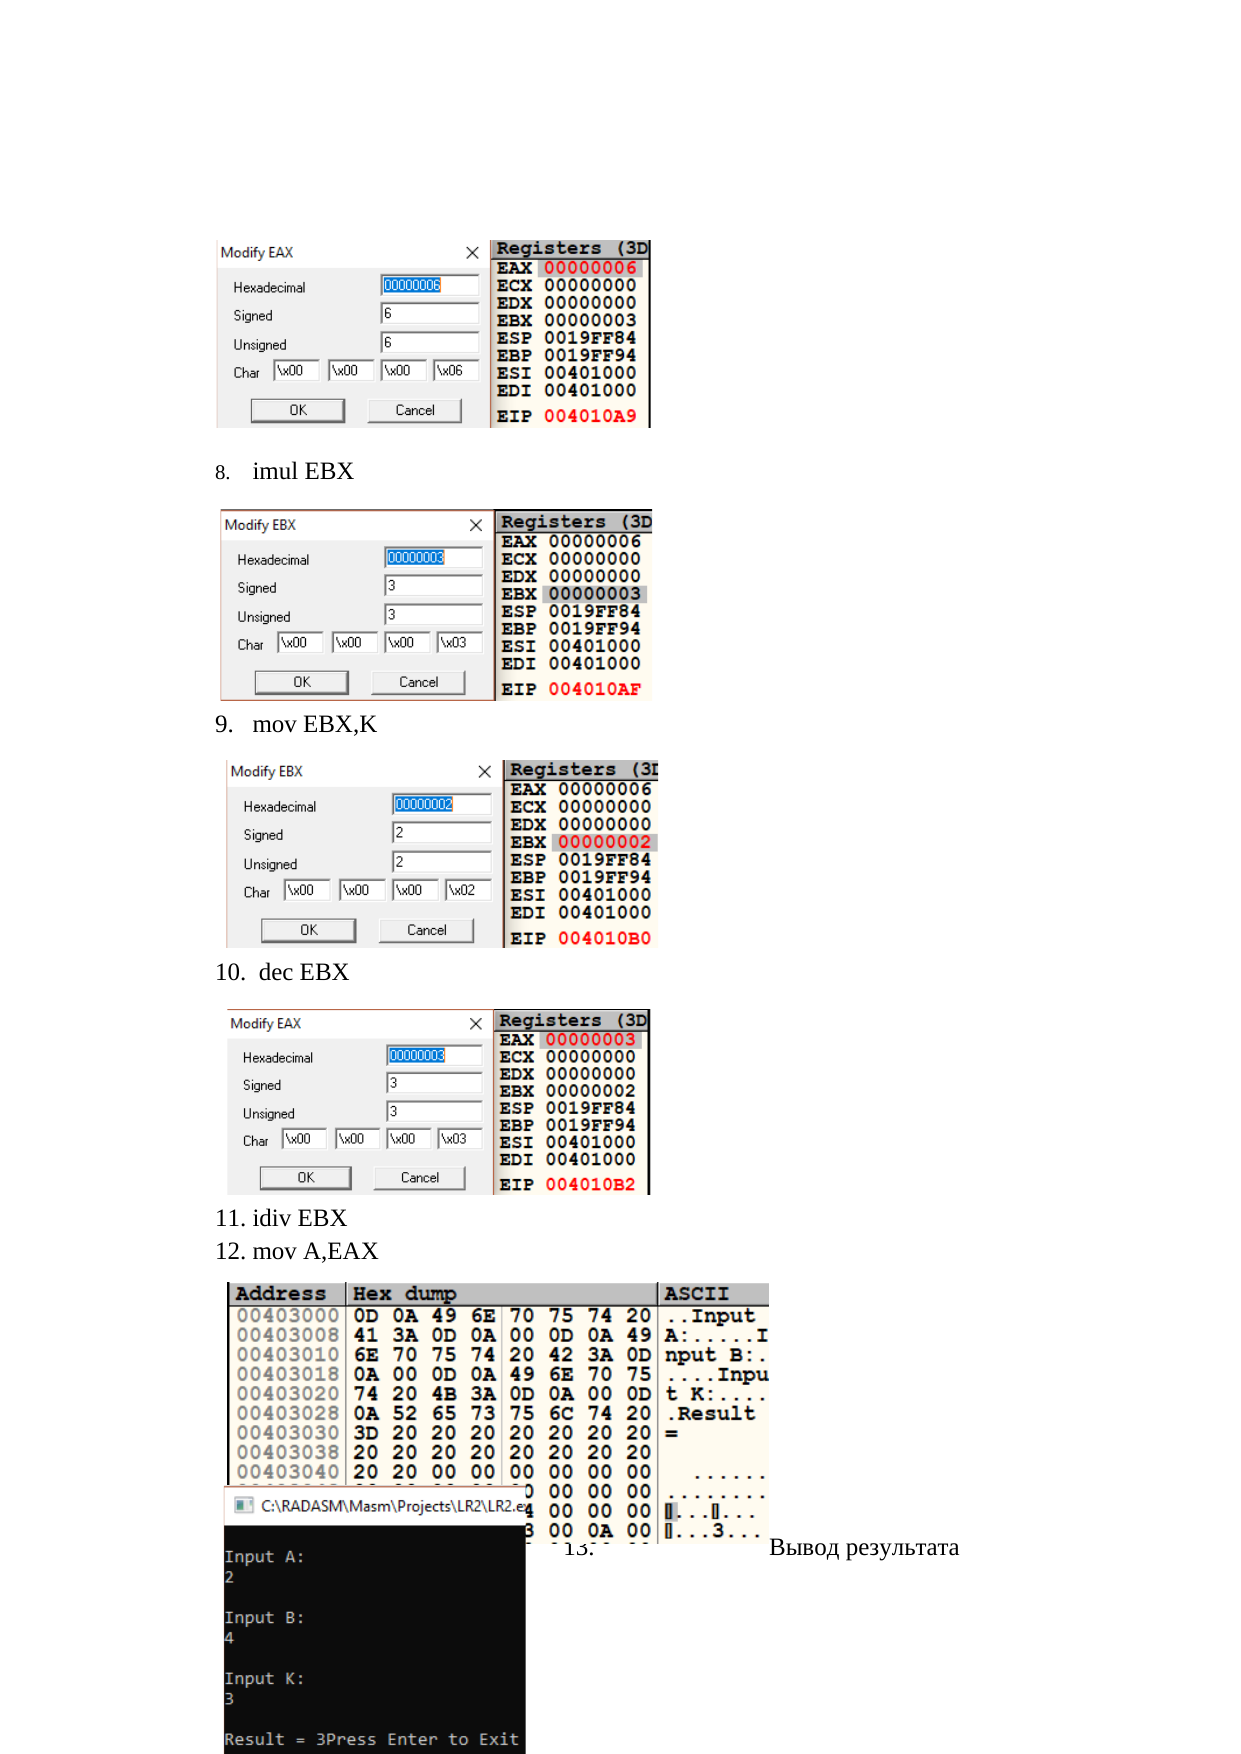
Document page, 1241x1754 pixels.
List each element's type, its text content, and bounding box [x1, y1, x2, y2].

list imul EBX [215, 215, 1152, 485]
list Вывод результата [526, 1532, 1152, 1561]
picture [216, 240, 651, 428]
picture [220, 509, 653, 701]
picture [223, 1282, 769, 1754]
list mov EBX,K [215, 489, 1152, 738]
list dec EBX [215, 742, 1152, 985]
list mov A,EAX [215, 1236, 1152, 1264]
list idiv EBX [215, 989, 1152, 1232]
picture [226, 760, 659, 948]
picture [227, 1009, 651, 1195]
